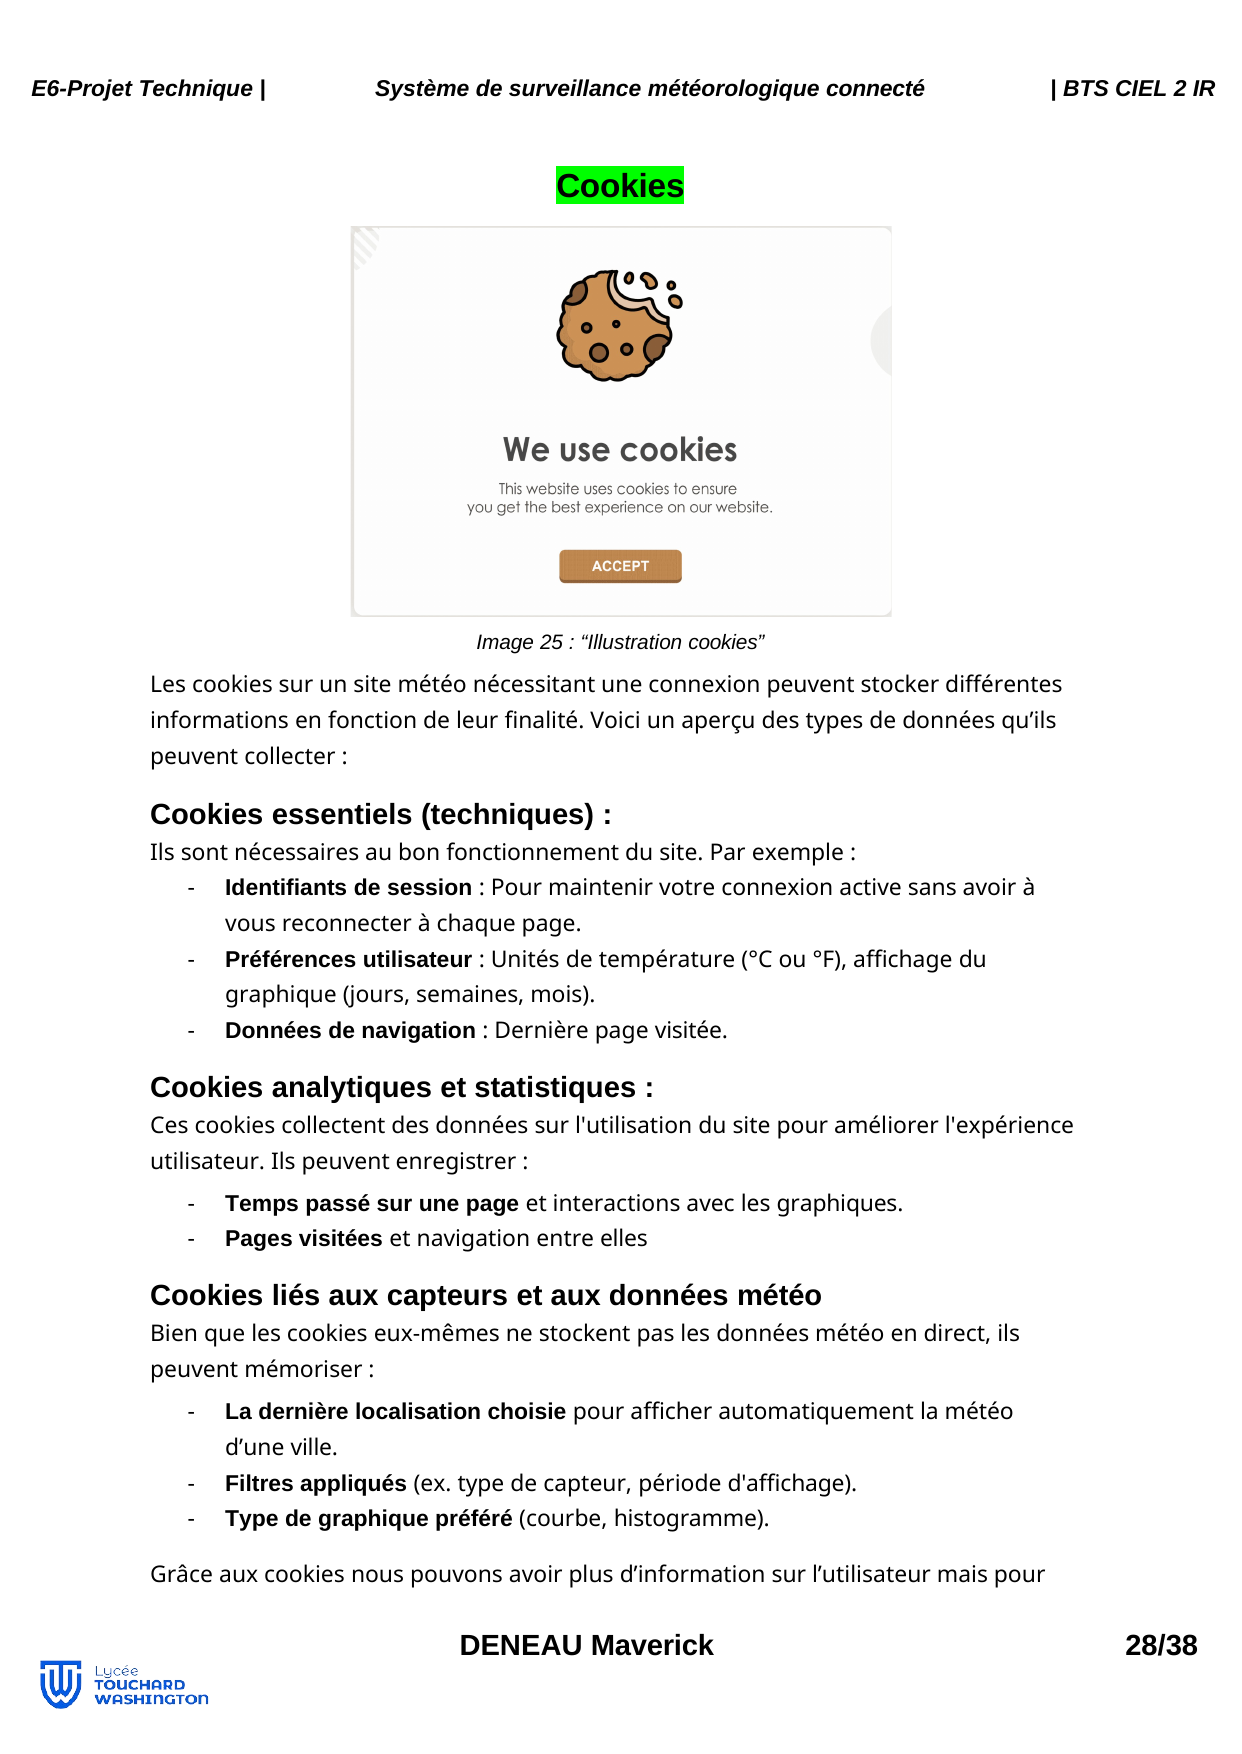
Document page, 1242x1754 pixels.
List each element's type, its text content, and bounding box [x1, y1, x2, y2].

list Données de navigation : Dernière page visitée. [187, 1014, 1242, 1046]
text Grâce aux cookies nous pouvons avoir plus d’information sur l’utilisateur mais pour [150, 1558, 1086, 1589]
text Cookies analytiques et statistiques : [150, 1070, 1242, 1104]
text Bien que les cookies eux-mêmes ne stockent pas les données météo en direct, ils peuvent mémoriser : [150, 1317, 1099, 1384]
subtitle Cookies [0, 166, 1240, 204]
list Identifiants de session : Pour maintenir votre connexion active sans avoir à vous reconnecter à chaque page. [187, 871, 1059, 938]
text Ils sont nécessaires au bon fonctionnement du site. Par exemple : [150, 835, 1242, 867]
list Filtres appliqués (ex. type de capteur, période d'affichage). [187, 1467, 1242, 1498]
text Image 25 : “Illustration cookies” [0, 237, 1240, 654]
text Cookies liés aux capteurs et aux données météo [150, 1278, 1242, 1312]
picture [350, 226, 892, 237]
list Type de graphique préféré (courbe, histogramme). [187, 1502, 1242, 1533]
subtitle Cookies essentiels (techniques) : [150, 797, 1242, 830]
text Ces cookies collectent des données sur l'utilisation du site pour améliorer l'expérience utilisateur. Ils peuvent enregistrer : [150, 1109, 1099, 1176]
list Temps passé sur une page et interactions avec les graphiques. [187, 1187, 1242, 1218]
list La dernière localisation choisie pour afficher automatiquement la météo d’une ville. [187, 1395, 1039, 1462]
list Pages visitées et navigation entre elles [187, 1222, 1242, 1253]
text Les cookies sur un site météo nécessitant une connexion peuvent stocker différentes informations en fonction de leur finalité. Voici un aperçu des types de données qu’ils peuvent collecter : [150, 668, 1099, 771]
picture [0, 1622, 249, 1747]
list Préférences utilisateur : Unités de température (°C ou °F), affichage du graphique (jours, semaines, mois). [187, 942, 1072, 1010]
